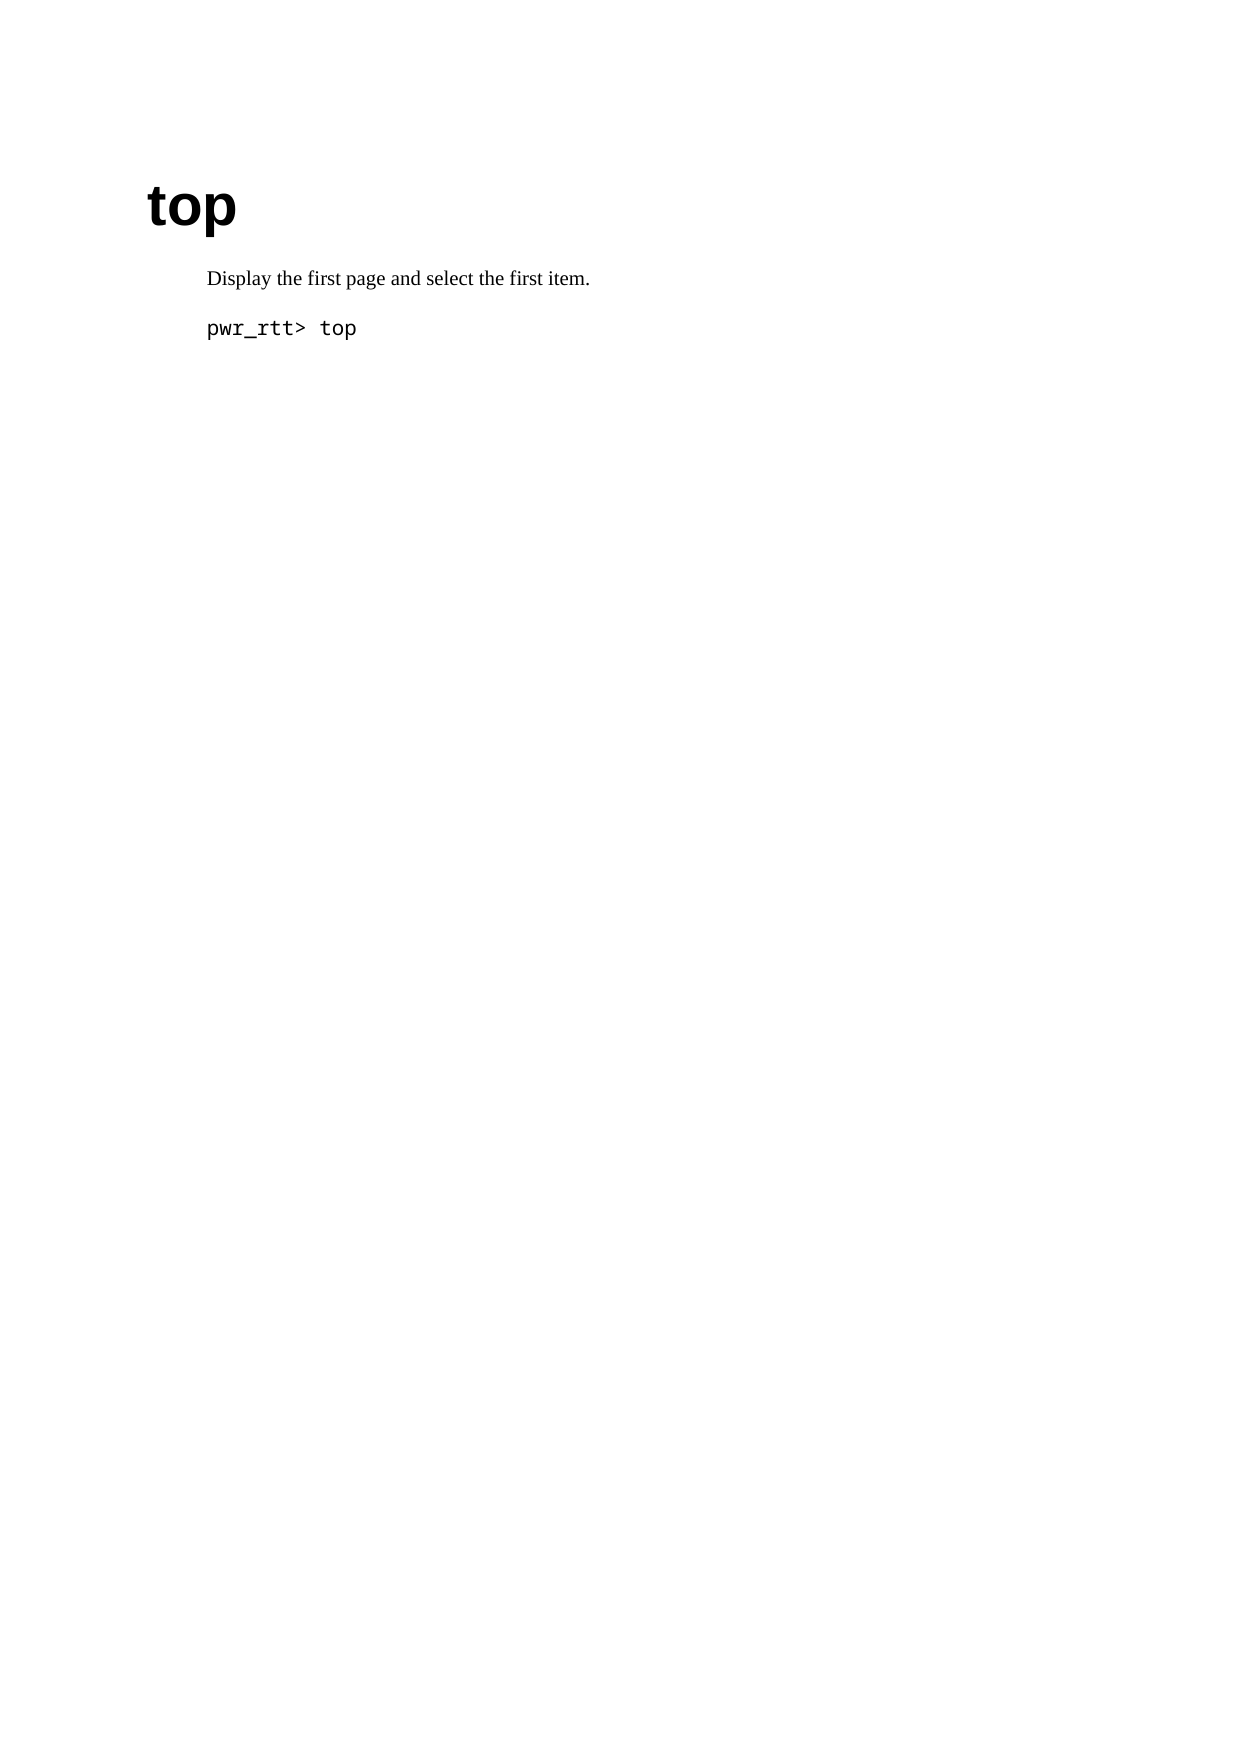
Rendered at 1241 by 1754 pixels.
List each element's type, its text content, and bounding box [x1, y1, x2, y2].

text Display the first page and select the first item. [207, 267, 1092, 290]
subtitle top [148, 173, 1092, 238]
text pwr_rtt> top [207, 313, 1092, 341]
